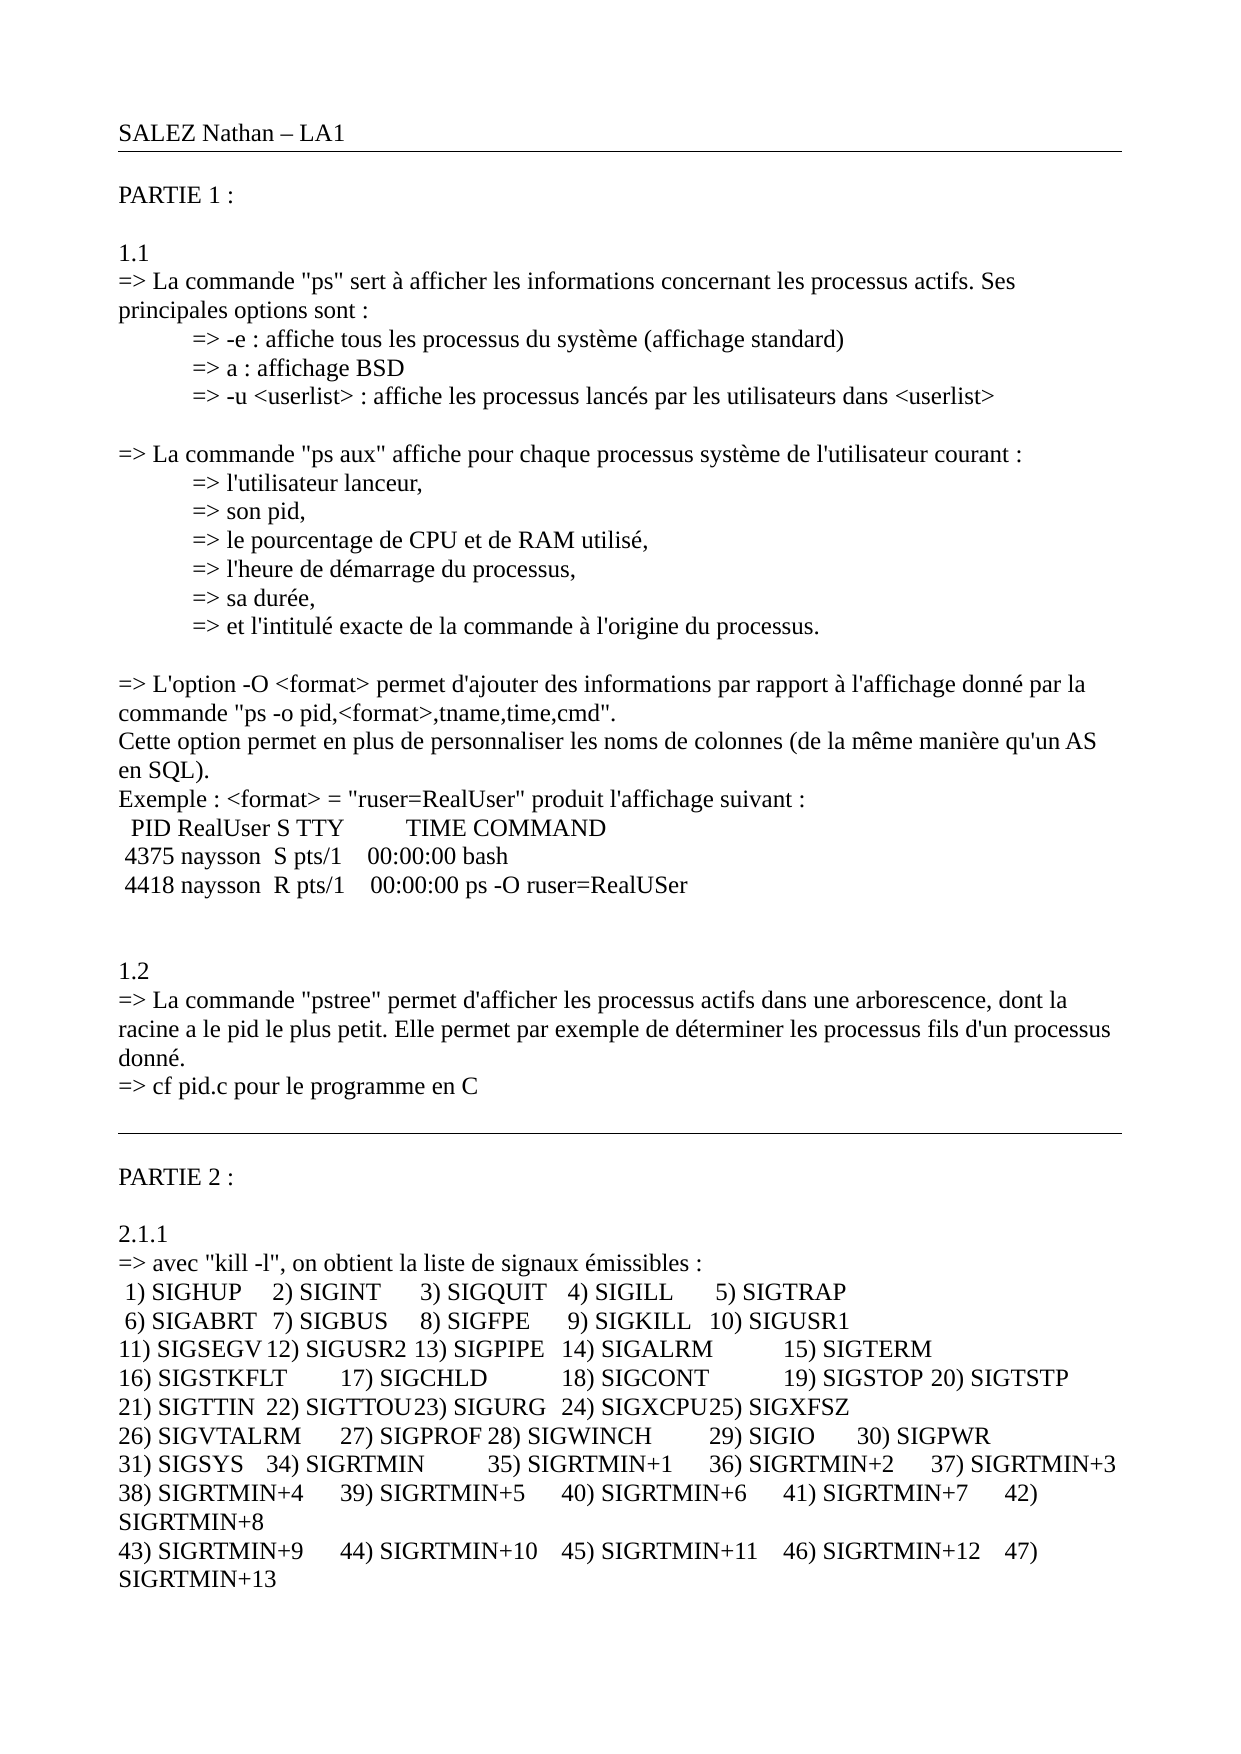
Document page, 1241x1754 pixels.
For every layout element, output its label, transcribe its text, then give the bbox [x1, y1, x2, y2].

text => sa durée, [118, 583, 1122, 611]
text Exemple : <format> = "ruser=RealUser" produit l'affichage suivant : [118, 784, 1122, 813]
text 11) SIGSEGV 12) SIGUSR2 13) SIGPIPE 14) SIGALRM 15) SIGTERM [118, 1334, 1122, 1363]
text => le pourcentage de CPU et de RAM utilisé, [118, 525, 1122, 554]
text => -u <userlist> : affiche les processus lancés par les utilisateurs dans <userlist> [118, 381, 1122, 410]
text 38) SIGRTMIN+4 39) SIGRTMIN+5 40) SIGRTMIN+6 41) SIGRTMIN+7 42) SIGRTMIN+8 [118, 1478, 1122, 1536]
text 31) SIGSYS 34) SIGRTMIN 35) SIGRTMIN+1 36) SIGRTMIN+2 37) SIGRTMIN+3 [118, 1449, 1122, 1478]
text PARTIE 2 : [118, 1162, 1122, 1191]
text => La commande "ps" sert à afficher les informations concernant les processus actifs. Ses principales options sont : [118, 266, 1122, 324]
text => l'utilisateur lanceur, [118, 468, 1122, 496]
text => L'option -O <format> permet d'ajouter des informations par rapport à l'affichage donné par la commande "ps -o pid,<format>,tname,time,cmd". [118, 669, 1122, 726]
text 2.1.1 [118, 1219, 1122, 1248]
text 6) SIGABRT 7) SIGBUS 8) SIGFPE 9) SIGKILL 10) SIGUSR1 [118, 1306, 1122, 1334]
text 16) SIGSTKFLT 17) SIGCHLD 18) SIGCONT 19) SIGSTOP 20) SIGTSTP [118, 1363, 1122, 1392]
text 4375 naysson S pts/1 00:00:00 bash [118, 841, 1122, 870]
text 21) SIGTTIN 22) SIGTTOU 23) SIGURG 24) SIGXCPU 25) SIGXFSZ [118, 1392, 1122, 1421]
text 1.1 [118, 238, 1122, 266]
text 43) SIGRTMIN+9 44) SIGRTMIN+10 45) SIGRTMIN+11 46) SIGRTMIN+12 47) SIGRTMIN+13 [118, 1536, 1122, 1593]
text 1) SIGHUP 2) SIGINT 3) SIGQUIT 4) SIGILL 5) SIGTRAP [118, 1277, 1122, 1306]
text SALEZ Nathan – LA1 [118, 118, 1122, 151]
text => La commande "pstree" permet d'afficher les processus actifs dans une arborescence, dont la racine a le pid le plus petit. Elle permet par exemple de déterminer les processus fils d'un processus donné. [118, 985, 1122, 1071]
text 4418 naysson R pts/1 00:00:00 ps -O ruser=RealUSer [118, 870, 1122, 899]
text 26) SIGVTALRM 27) SIGPROF 28) SIGWINCH 29) SIGIO 30) SIGPWR [118, 1421, 1122, 1449]
text => La commande "ps aux" affiche pour chaque processus système de l'utilisateur courant : [118, 439, 1122, 468]
text => a : affichage BSD [118, 353, 1122, 381]
text => et l'intitulé exacte de la commande à l'origine du processus. [118, 611, 1122, 640]
text => cf pid.c pour le programme en C [118, 1071, 1122, 1100]
text PID RealUser S TTY TIME COMMAND [118, 813, 1122, 841]
text PARTIE 1 : [118, 180, 1122, 209]
text => avec "kill -l", on obtient la liste de signaux émissibles : [118, 1248, 1122, 1277]
text => l'heure de démarrage du processus, [118, 554, 1122, 583]
text 1.2 [118, 956, 1122, 985]
text => -e : affiche tous les processus du système (affichage standard) [118, 324, 1122, 353]
text Cette option permet en plus de personnaliser les noms de colonnes (de la même manière qu'un AS en SQL). [118, 726, 1122, 784]
text => son pid, [118, 496, 1122, 525]
